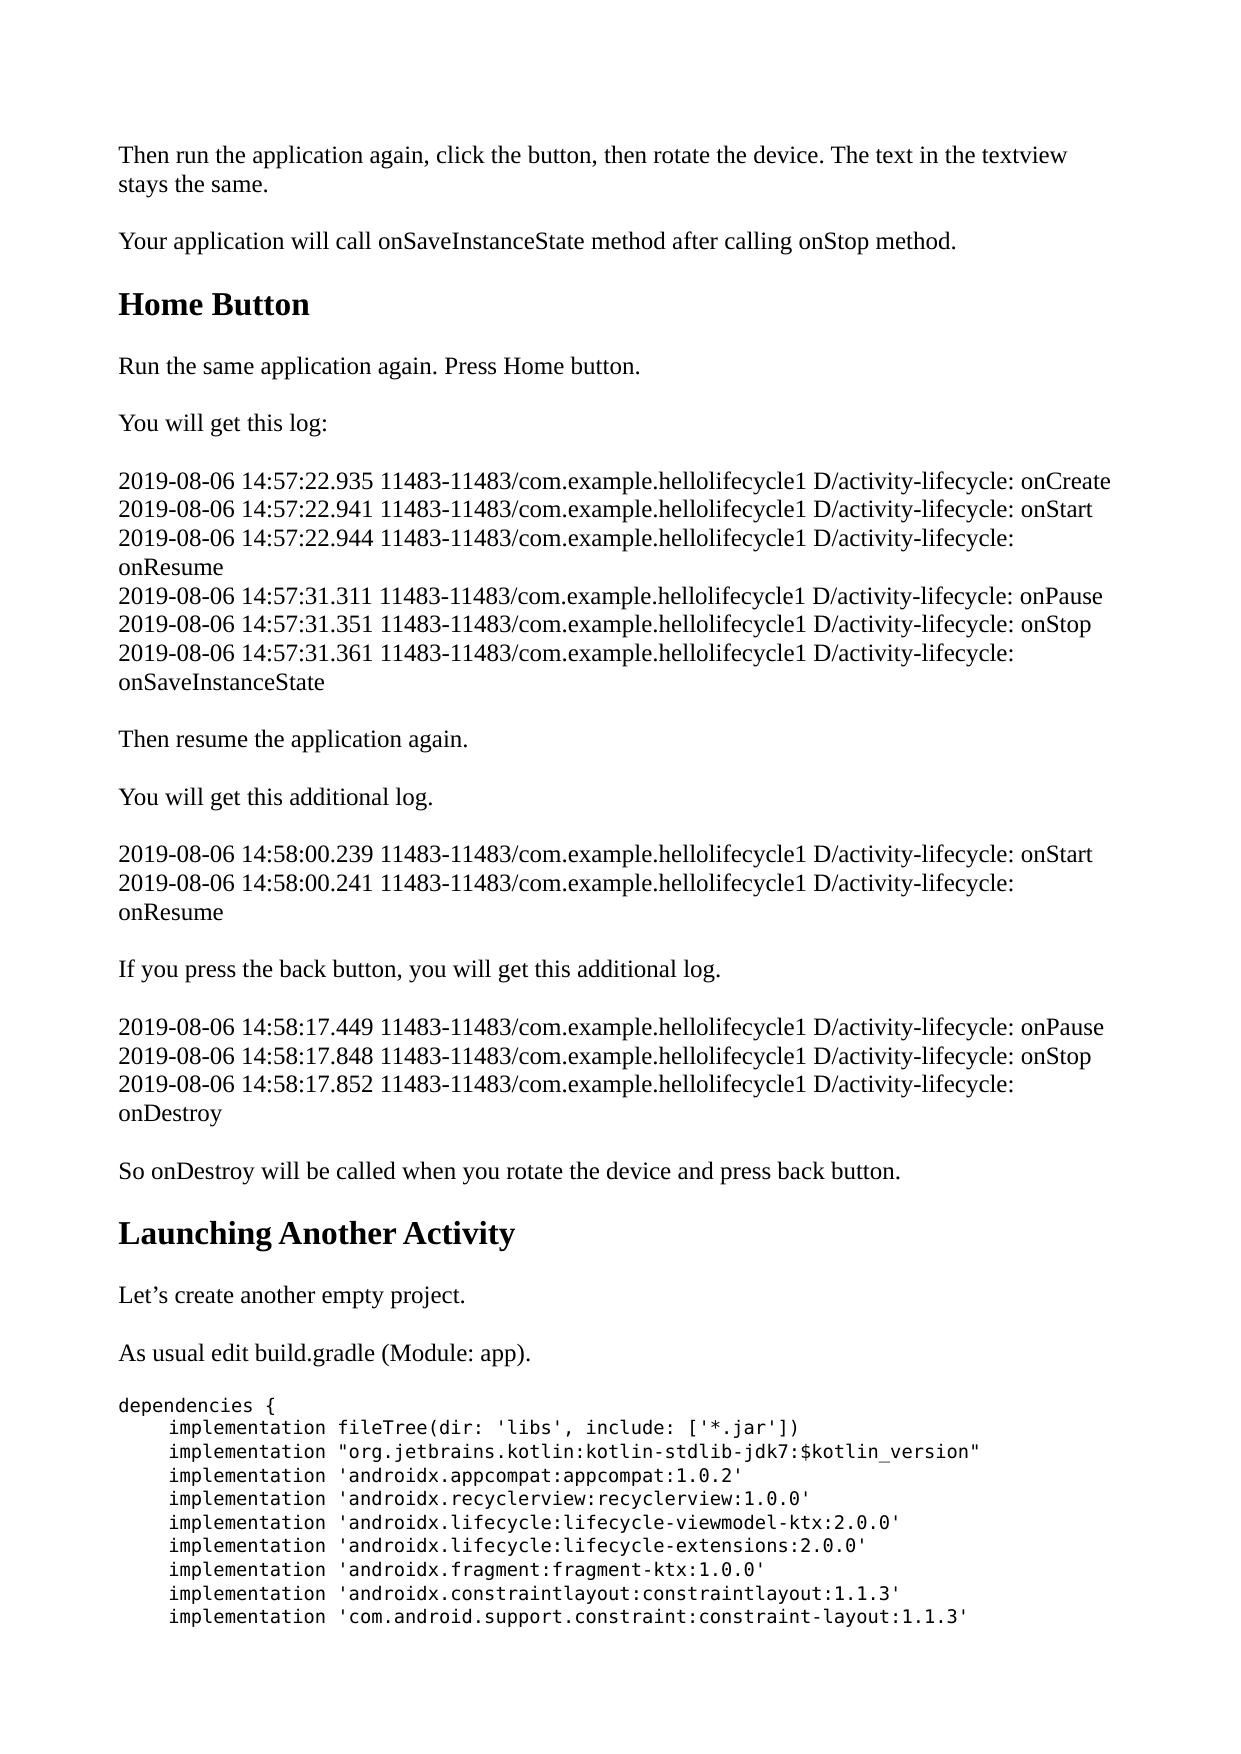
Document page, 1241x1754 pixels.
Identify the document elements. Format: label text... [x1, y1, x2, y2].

text 2019-08-06 14:57:22.935 11483-11483/com.example.hellolifecycle1 D/activity-lifecycle: onCreate [118, 466, 1122, 494]
text implementation "org.jetbrains.kotlin:kotlin-stdlib-jdk7:$kotlin_version" [118, 1441, 1122, 1464]
text 2019-08-06 14:57:31.361 11483-11483/com.example.hellolifecycle1 D/activity-lifecycle: onSaveInstanceState [118, 638, 1122, 696]
text Run the same application again. Press Home button. [118, 351, 1122, 379]
text dependencies { [118, 1395, 1122, 1417]
text 2019-08-06 14:58:17.852 11483-11483/com.example.hellolifecycle1 D/activity-lifecycle: onDestroy [118, 1069, 1122, 1127]
text implementation 'androidx.fragment:fragment-ktx:1.0.0' [118, 1559, 1122, 1583]
text So onDestroy will be called when you rotate the device and press back button. [118, 1156, 1122, 1184]
text 2019-08-06 14:57:22.941 11483-11483/com.example.hellolifecycle1 D/activity-lifecycle: onStart [118, 494, 1122, 523]
text implementation fileTree(dir: 'libs', include: ['*.jar']) [118, 1417, 1122, 1441]
text Your application will call onSaveInstanceState method after calling onStop method. [118, 226, 1122, 255]
text 2019-08-06 14:58:00.239 11483-11483/com.example.hellolifecycle1 D/activity-lifecycle: onStart [118, 839, 1122, 868]
text implementation 'androidx.lifecycle:lifecycle-viewmodel-ktx:2.0.0' [118, 1512, 1122, 1536]
text 2019-08-06 14:57:31.311 11483-11483/com.example.hellolifecycle1 D/activity-lifecycle: onPause [118, 581, 1122, 609]
text 2019-08-06 14:57:22.944 11483-11483/com.example.hellolifecycle1 D/activity-lifecycle: onResume [118, 523, 1122, 581]
text 2019-08-06 14:57:31.351 11483-11483/com.example.hellolifecycle1 D/activity-lifecycle: onStop [118, 609, 1122, 638]
text implementation 'androidx.constraintlayout:constraintlayout:1.1.3' [118, 1583, 1122, 1606]
text implementation 'androidx.appcompat:appcompat:1.0.2' [118, 1464, 1122, 1488]
text You will get this log: [118, 408, 1122, 437]
text 2019-08-06 14:58:17.848 11483-11483/com.example.hellolifecycle1 D/activity-lifecycle: onStop [118, 1041, 1122, 1069]
text Then resume the application again. [118, 724, 1122, 753]
text 2019-08-06 14:58:17.449 11483-11483/com.example.hellolifecycle1 D/activity-lifecycle: onPause [118, 1012, 1122, 1041]
text As usual edit build.gradle (Module: app). [118, 1338, 1122, 1367]
text You will get this additional log. [118, 782, 1122, 811]
text implementation 'com.android.support.constraint:constraint-layout:1.1.3' [118, 1606, 1122, 1630]
text Let’s create another empty project. [118, 1280, 1122, 1309]
text Launching Another Activity [118, 1213, 1122, 1252]
text 2019-08-06 14:58:00.241 11483-11483/com.example.hellolifecycle1 D/activity-lifecycle: onResume [118, 868, 1122, 926]
text If you press the back button, you will get this additional log. [118, 954, 1122, 983]
text implementation 'androidx.recyclerview:recyclerview:1.0.0' [118, 1488, 1122, 1512]
text Home Button [118, 284, 1122, 322]
text Then run the application again, click the button, then rotate the device. The text in the textview stays the same. [118, 140, 1122, 197]
text implementation 'androidx.lifecycle:lifecycle-extensions:2.0.0' [118, 1536, 1122, 1559]
